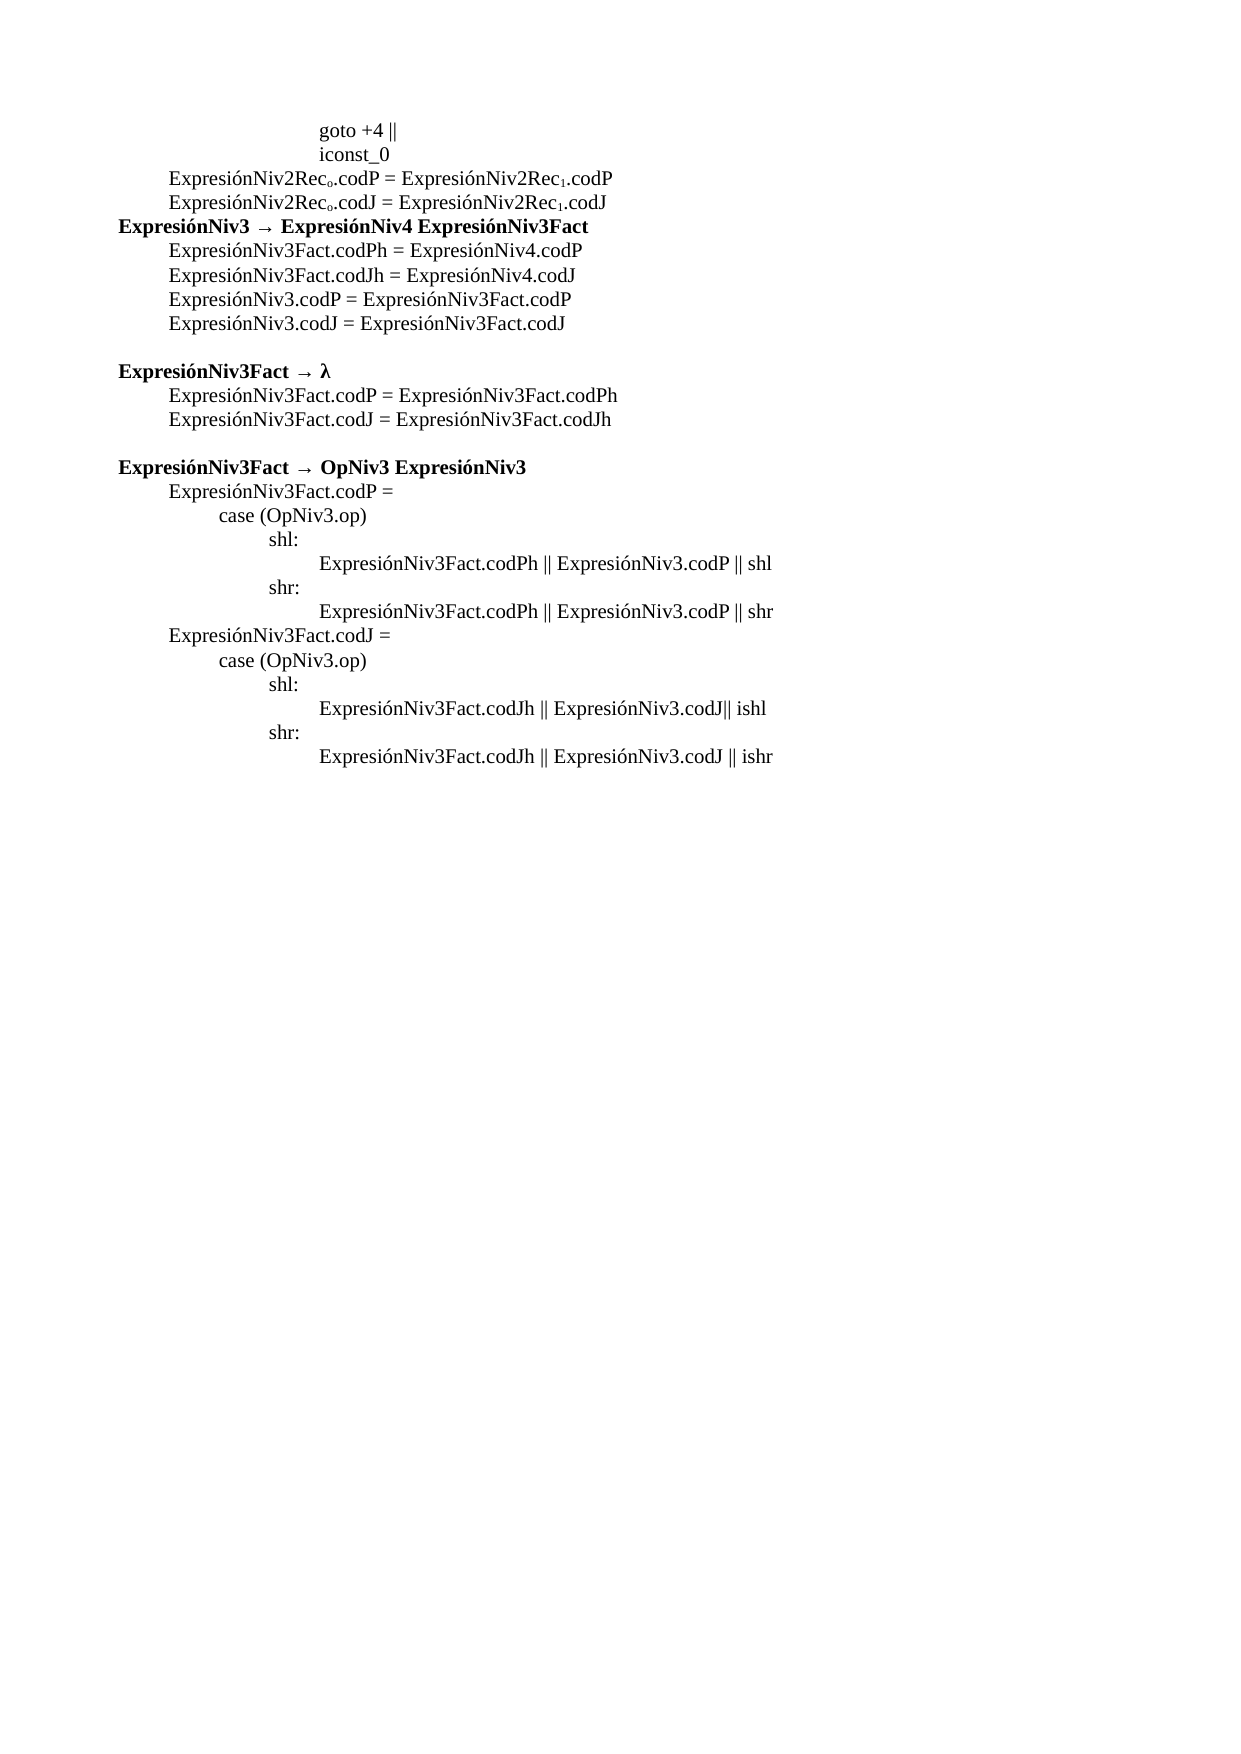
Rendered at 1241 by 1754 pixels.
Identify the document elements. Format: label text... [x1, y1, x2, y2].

text ExpresiónNiv3Fact.codPh || ExpresiónNiv3.codP || shr [118, 599, 1122, 623]
text ExpresiónNiv3Fact.codJ = ExpresiónNiv3Fact.codJh [118, 407, 1122, 431]
text ExpresiónNiv3Fact → OpNiv3 ExpresiónNiv3 [118, 455, 1122, 479]
text ExpresiónNiv3Fact.codPh || ExpresiónNiv3.codP || shl [118, 551, 1122, 575]
text ExpresiónNiv3.codP = ExpresiónNiv3Fact.codP [118, 287, 1122, 311]
text ExpresiónNiv3Fact.codJh || ExpresiónNiv3.codJ || ishr [118, 744, 1122, 768]
text ExpresiónNiv3Fact.codP = [118, 479, 1122, 503]
text case (OpNiv3.op) [118, 647, 1122, 672]
text ExpresiónNiv3.codJ = ExpresiónNiv3Fact.codJ [118, 311, 1122, 335]
text shl: [118, 672, 1122, 696]
text ExpresiónNiv2Reco.codP = ExpresiónNiv2Rec1.codP [118, 166, 1122, 190]
text case (OpNiv3.op) [118, 503, 1122, 527]
text shr: [118, 720, 1122, 744]
text shr: [118, 575, 1122, 599]
text ExpresiónNiv2Reco.codJ = ExpresiónNiv2Rec1.codJ [118, 190, 1122, 214]
text ExpresiónNiv3Fact.codJh = ExpresiónNiv4.codJ [118, 262, 1122, 287]
text ExpresiónNiv3 → ExpresiónNiv4 ExpresiónNiv3Fact [118, 214, 1122, 238]
text ExpresiónNiv3Fact → λ [118, 359, 1122, 383]
text ExpresiónNiv3Fact.codP = ExpresiónNiv3Fact.codPh [118, 383, 1122, 407]
text goto +4 || [118, 118, 1122, 142]
text ExpresiónNiv3Fact.codJh || ExpresiónNiv3.codJ|| ishl [118, 696, 1122, 720]
text shl: [118, 527, 1122, 551]
text ExpresiónNiv3Fact.codPh = ExpresiónNiv4.codP [118, 238, 1122, 262]
text iconst_0 [118, 142, 1122, 166]
text ExpresiónNiv3Fact.codJ = [118, 623, 1122, 647]
